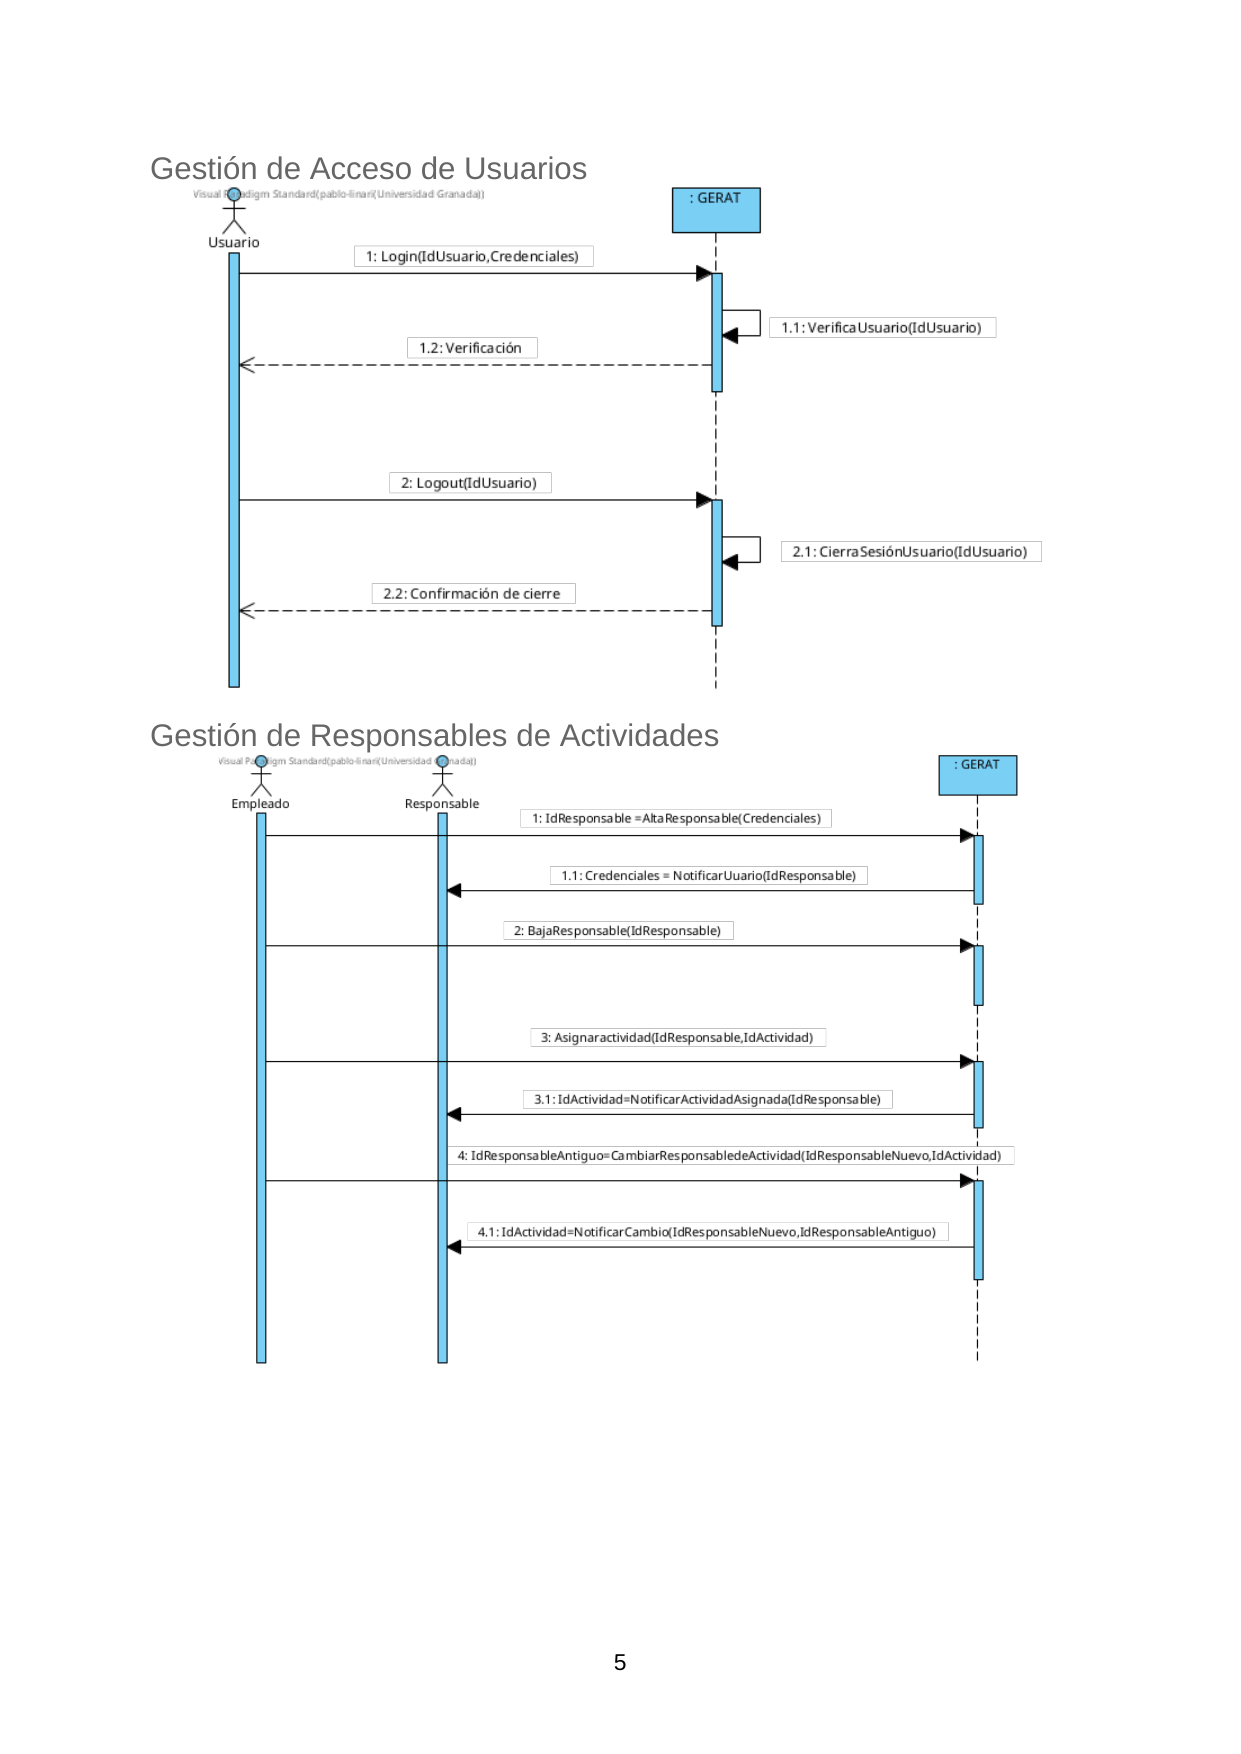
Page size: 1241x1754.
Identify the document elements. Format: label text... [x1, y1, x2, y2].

subtitle Gestión de Acceso de Usuarios [150, 150, 1090, 186]
subtitle Gestión de Responsables de Actividades [150, 717, 1090, 753]
picture [193, 186, 1047, 693]
picture [218, 753, 1022, 1368]
